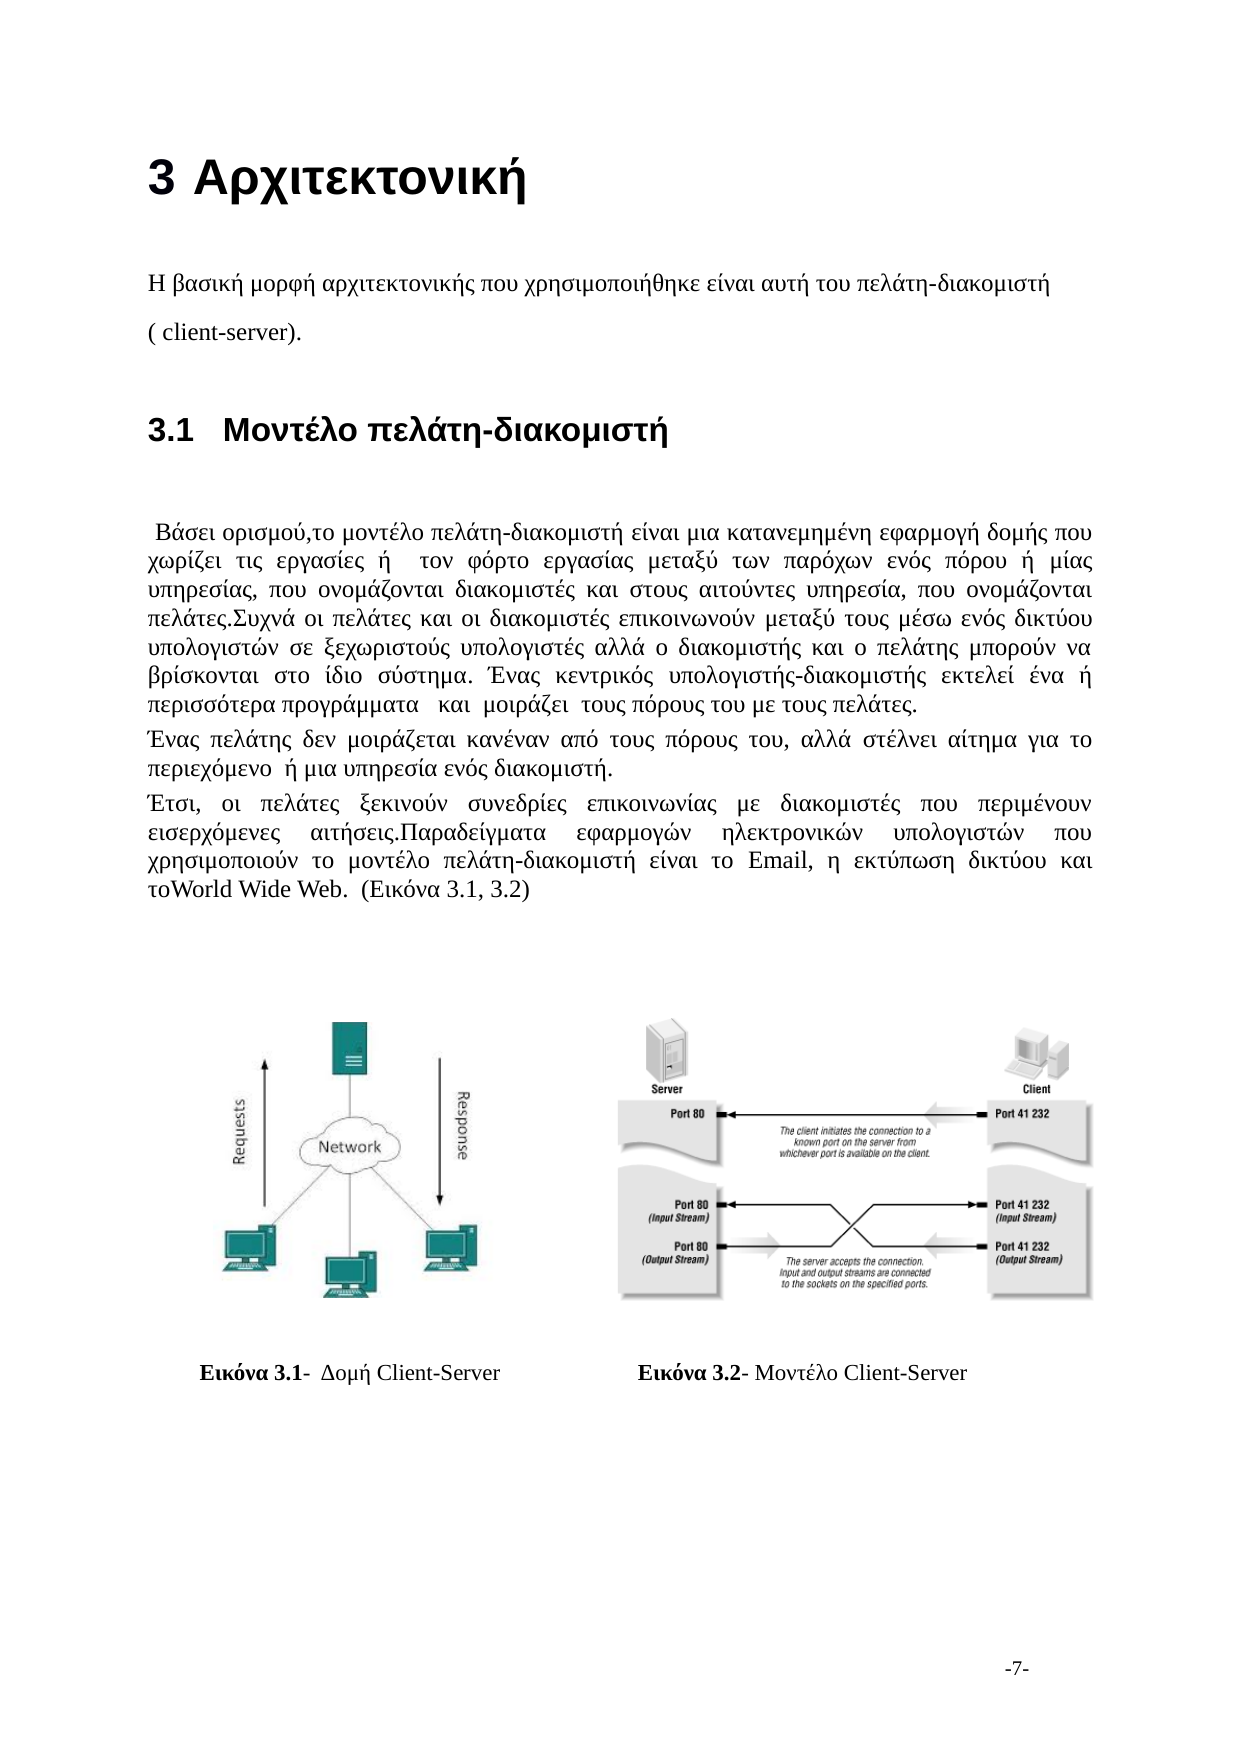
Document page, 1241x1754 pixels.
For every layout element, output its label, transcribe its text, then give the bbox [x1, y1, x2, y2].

picture [617, 1017, 1095, 1302]
text ( client-server). [148, 317, 1092, 346]
picture [212, 1022, 496, 1298]
text Βάσει ορισμού,το μοντέλο πελάτη-διακομιστή είναι μια κατανεμημένη εφαρμογή δομής που χωρίζει τις εργασίες ή τον φόρτο εργασίας μεταξύ των παρόχων ενός πόρου ή μίας υπηρεσίας, που ονομάζονται διακομιστές και στους αιτούντες υπηρεσία, που ονομάζονται πελάτες.Συχνά οι πελάτες και οι διακομιστές επικοινωνούν μεταξύ τους μέσω ενός δικτύου υπολογιστών σε ξεχωριστούς υπολογιστές αλλά ο διακομιστής και ο πελάτης μπορούν να βρίσκονται στο ίδιο σύστημα. Ένας κεντρικός υπολογιστής-διακομιστής εκτελεί ένα ή περισσότερα προγράμματα και μοιράζει τους πόρους του με τους πελάτες. [148, 517, 1092, 718]
text Εικόνα 3.1- Δομή Client-Server Εικόνα 3.2- Μοντέλο Client-Server [148, 1359, 1092, 1385]
text Η βασική μορφή αρχιτεκτονικής που χρησιμοποιήθηκε είναι αυτή του πελάτη-διακομιστή [148, 268, 1092, 296]
text Έτσι, οι πελάτες ξεκινούν συνεδρίες επικοινωνίας με διακομιστές που περιμένουν εισερχόμενες αιτήσεις.Παραδείγματα εφαρμογών ηλεκτρονικών υπολογιστών που χρησιμοποιούν το μοντέλο πελάτη-διακομιστή είναι το Email, η εκτύπωση δικτύου και τοWorld Wide Web. (Εικόνα 3.1, 3.2) [148, 788, 1092, 903]
text Ένας πελάτης δεν μοιράζεται κανέναν από τους πόρους του, αλλά στέλνει αίτημα για το περιεχόμενο ή μια υπηρεσία ενός διακομιστή. [148, 724, 1092, 782]
subtitle Αρχιτεκτονική [148, 148, 1092, 205]
subtitle Μοντέλο πελάτη-διακομιστή [148, 410, 1092, 449]
